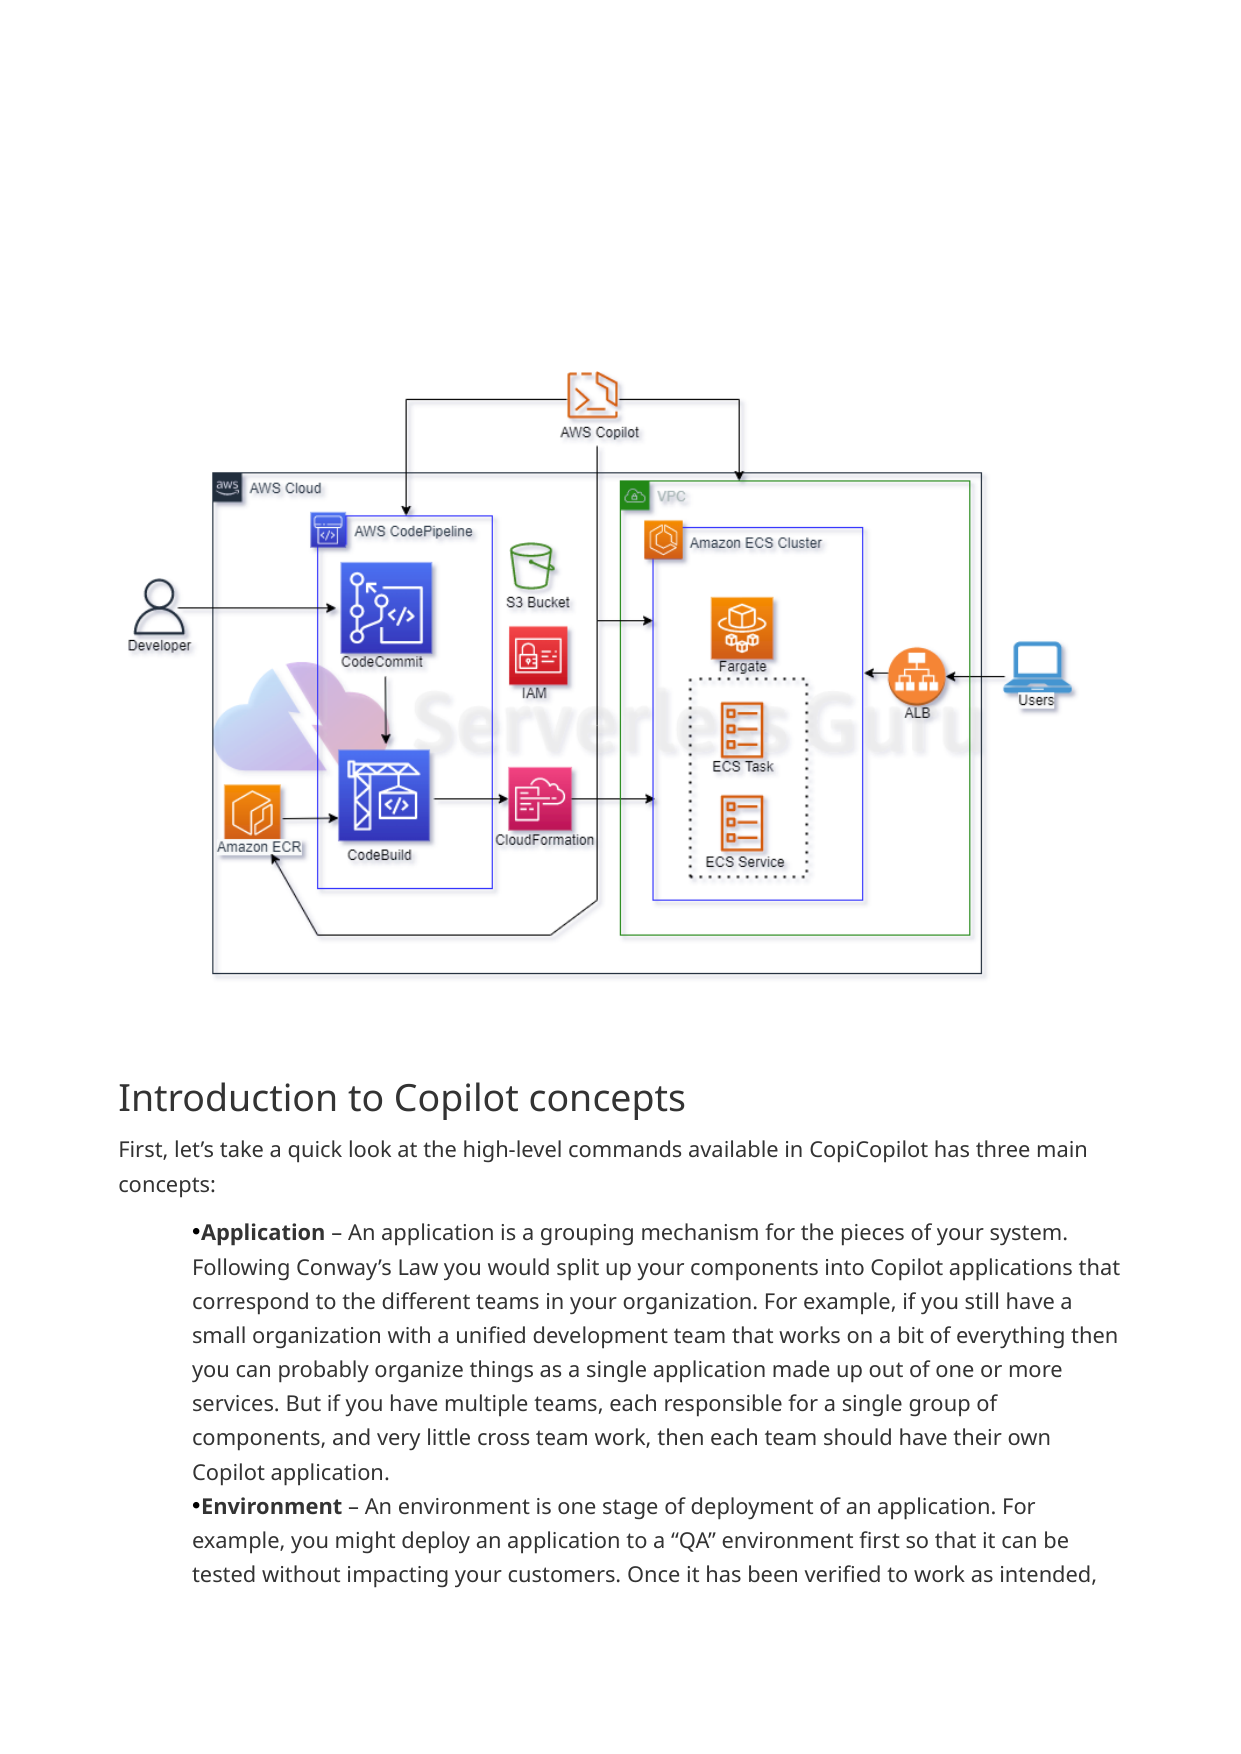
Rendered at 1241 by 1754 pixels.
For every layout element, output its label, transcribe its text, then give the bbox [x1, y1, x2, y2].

list Application – An application is a grouping mechanism for the pieces of your system. Following Conway’s Law you would split up your components into Copilot applications that correspond to the different teams in your organization. For example, if you still have a small organization with a unified development team that works on a bit of everything then you can probably organize things as a single application made up out of one or more services. But if you have multiple teams, each responsible for a single group of components, and very little cross team work, then each team should have their own Copilot application. [118, 1217, 1122, 1486]
list Environment – An environment is one stage of deployment of an application. For example, you might deploy an application to a “QA” environment first so that it can be tested without impacting your customers. Once it has been verified to work as intended, [118, 1491, 1122, 1589]
subtitle Introduction to Copilot concepts [118, 1071, 1122, 1122]
picture [118, 371, 1123, 987]
text First, let’s take a quick look at the high-level commands available in CopiCopilot has three main concepts: [118, 1134, 1122, 1198]
